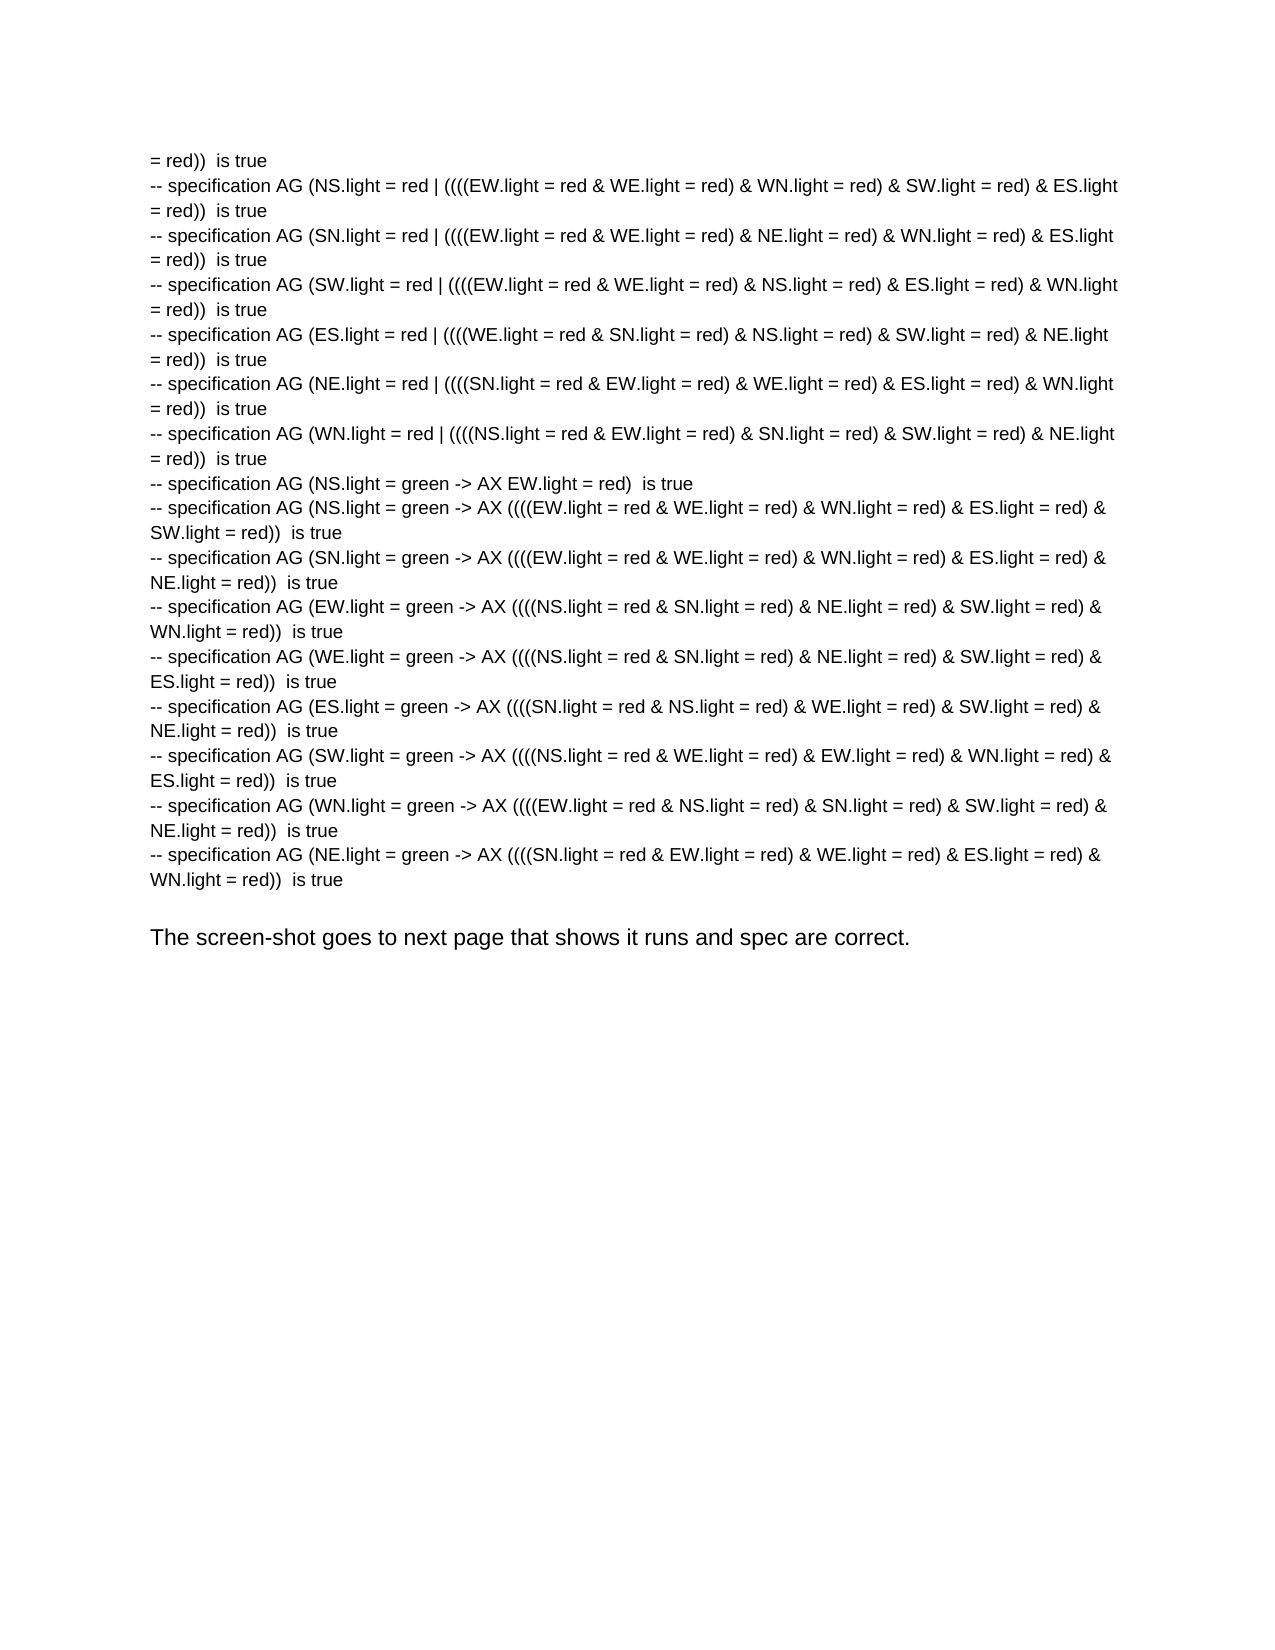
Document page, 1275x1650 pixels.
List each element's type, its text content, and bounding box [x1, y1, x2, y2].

text -- specification AG (NE.light = red | ((((SN.light = red & EW.light = red) & WE.light = red) & ES.light = red) & WN.light = red)) is true [150, 373, 1125, 419]
text -- specification AG (ES.light = red | ((((WE.light = red & SN.light = red) & NS.light = red) & SW.light = red) & NE.light = red)) is true [150, 323, 1125, 370]
text -- specification AG (NS.light = red | ((((EW.light = red & WE.light = red) & WN.light = red) & SW.light = red) & ES.light = red)) is true [150, 175, 1125, 221]
text -- specification AG (WN.light = red | ((((NS.light = red & EW.light = red) & SN.light = red) & SW.light = red) & NE.light = red)) is true [150, 423, 1125, 469]
text -- specification AG (NE.light = green -> AX ((((SN.light = red & EW.light = red) & WE.light = red) & ES.light = red) & WN.light = red)) is true [150, 844, 1125, 891]
text -- specification AG (SW.light = green -> AX ((((NS.light = red & WE.light = red) & EW.light = red) & WN.light = red) & ES.light = red)) is true [150, 745, 1125, 791]
text -- specification AG (ES.light = green -> AX ((((SN.light = red & NS.light = red) & WE.light = red) & SW.light = red) & NE.light = red)) is true [150, 695, 1125, 742]
text -- specification AG (SN.light = green -> AX ((((EW.light = red & WE.light = red) & WN.light = red) & ES.light = red) & NE.light = red)) is true [150, 547, 1125, 593]
text -- specification AG (NS.light = green -> AX ((((EW.light = red & WE.light = red) & WN.light = red) & ES.light = red) & SW.light = red)) is true [150, 497, 1125, 543]
text -- specification AG (WN.light = green -> AX ((((EW.light = red & NS.light = red) & SN.light = red) & SW.light = red) & NE.light = red)) is true [150, 794, 1125, 841]
text -- specification AG (EW.light = green -> AX ((((NS.light = red & SN.light = red) & NE.light = red) & SW.light = red) & WN.light = red)) is true [150, 596, 1125, 643]
text -- specification AG (NS.light = green -> AX EW.light = red) is true [150, 472, 1125, 494]
text -- specification AG (SN.light = red | ((((EW.light = red & WE.light = red) & NE.light = red) & WN.light = red) & ES.light = red)) is true [150, 224, 1125, 271]
text The screen-shot goes to next page that shows it runs and spec are correct. [150, 924, 1125, 950]
text = red)) is true [150, 150, 1125, 172]
text -- specification AG (SW.light = red | ((((EW.light = red & WE.light = red) & NS.light = red) & ES.light = red) & WN.light = red)) is true [150, 274, 1125, 320]
text -- specification AG (WE.light = green -> AX ((((NS.light = red & SN.light = red) & NE.light = red) & SW.light = red) & ES.light = red)) is true [150, 646, 1125, 692]
